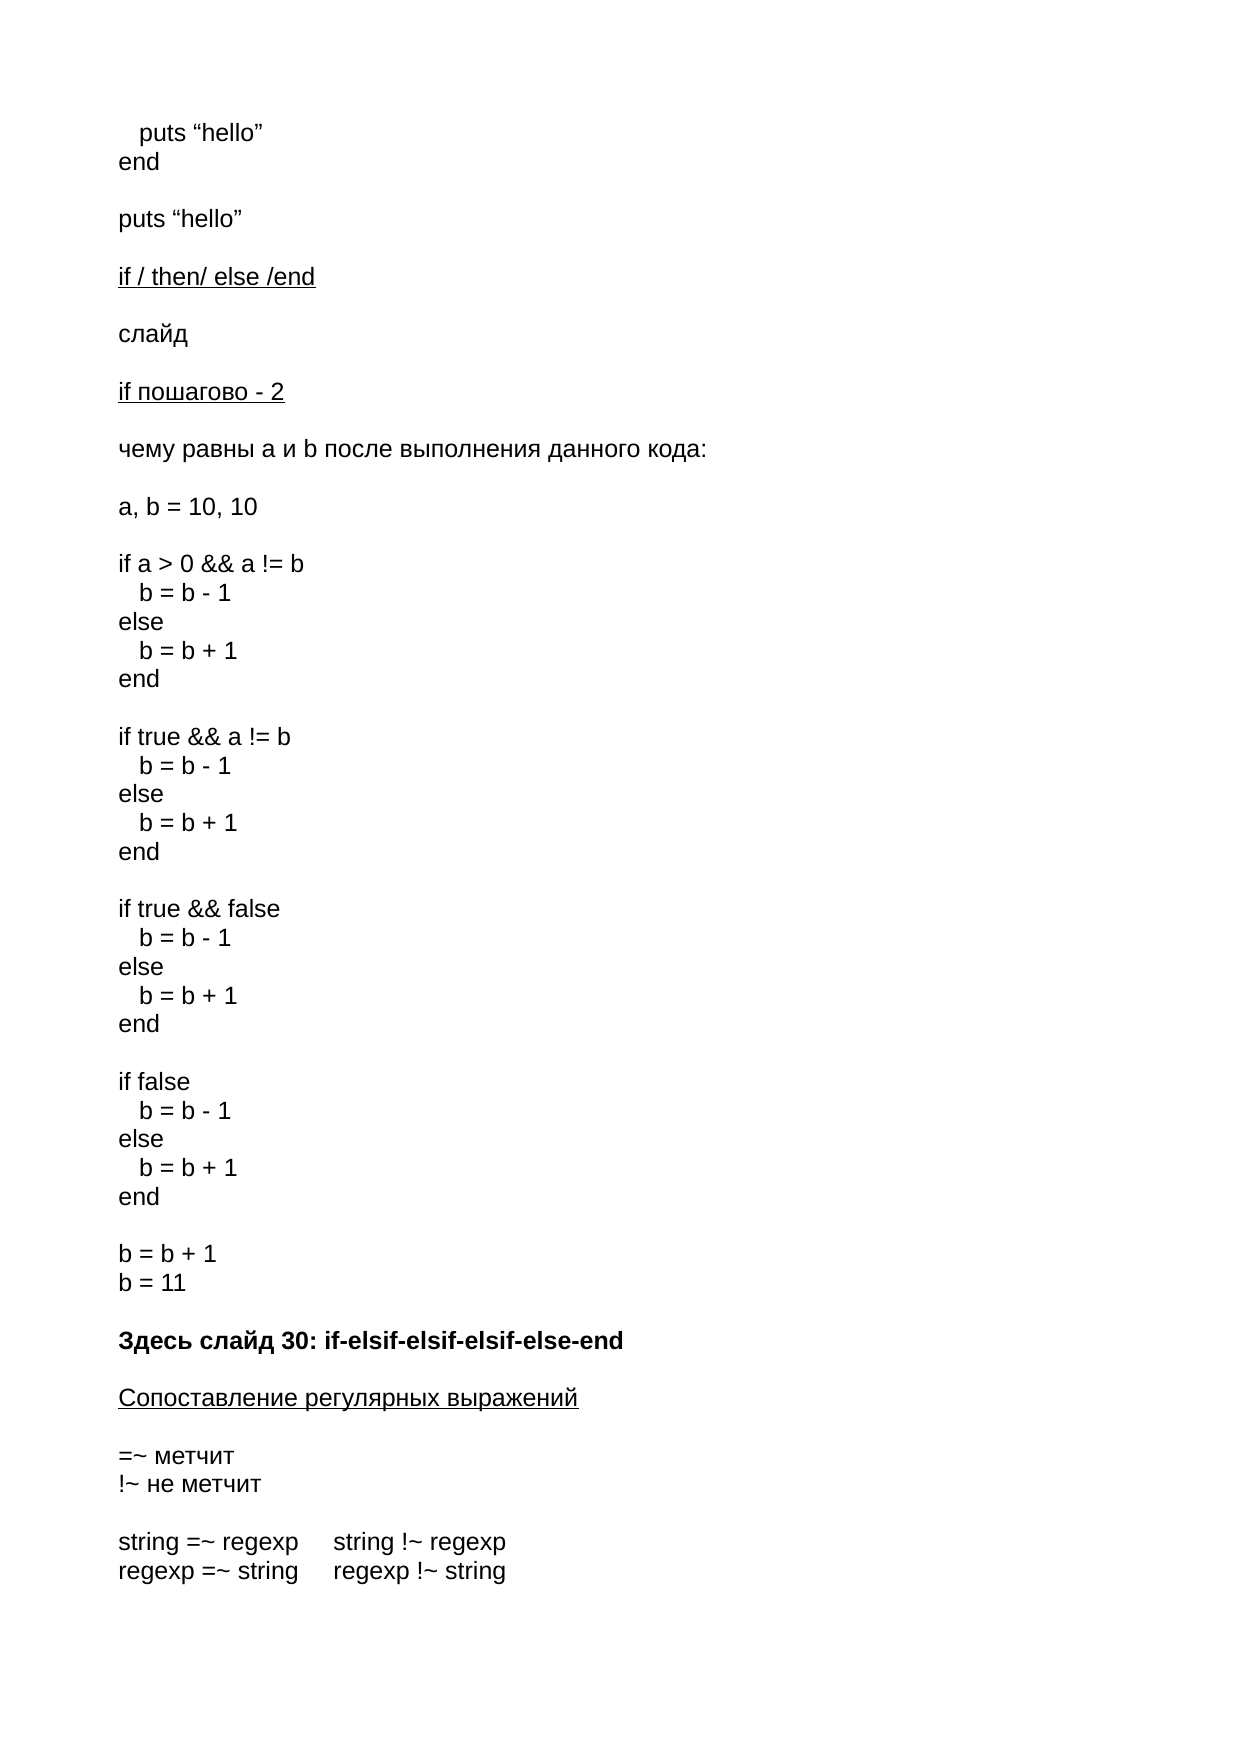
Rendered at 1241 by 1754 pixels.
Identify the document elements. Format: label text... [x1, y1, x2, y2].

text a, b = 10, 10 [118, 492, 1122, 521]
text Здесь слайд 30: if-elsif-elsif-elsif-else-end [118, 1326, 1122, 1354]
text else [118, 779, 1122, 808]
text end [118, 147, 1122, 176]
text слайд [118, 319, 1122, 348]
text b = 11 [118, 1268, 1122, 1297]
text else [118, 1124, 1122, 1153]
text b = b + 1 [118, 981, 1122, 1009]
text regexp =~ string regexp !~ string [118, 1556, 1122, 1584]
text if / then/ else /end [118, 262, 1122, 291]
text if a > 0 && a != b [118, 549, 1122, 578]
text b = b + 1 [118, 1239, 1122, 1268]
text if true && false [118, 894, 1122, 923]
text end [118, 1009, 1122, 1038]
text puts “hello” [118, 204, 1122, 233]
text чему равны a и b после выполнения данного кода: [118, 434, 1122, 463]
text b = b + 1 [118, 808, 1122, 837]
text else [118, 952, 1122, 981]
text if false [118, 1067, 1122, 1096]
text if true && a != b [118, 722, 1122, 751]
text end [118, 837, 1122, 866]
text string =~ regexp string !~ regexp [118, 1527, 1122, 1556]
text end [118, 1182, 1122, 1211]
text !~ не метчит [118, 1469, 1122, 1498]
text Сопоставление регулярных выражений [118, 1383, 1122, 1412]
text b = b - 1 [118, 751, 1122, 779]
text =~ метчит [118, 1441, 1122, 1469]
text else [118, 607, 1122, 636]
text b = b - 1 [118, 578, 1122, 607]
text b = b - 1 [118, 1096, 1122, 1124]
text end [118, 664, 1122, 693]
text puts “hello” [118, 118, 1122, 147]
text b = b + 1 [118, 636, 1122, 664]
text b = b + 1 [118, 1153, 1122, 1182]
text b = b - 1 [118, 923, 1122, 952]
text if пошагово - 2 [118, 377, 1122, 406]
